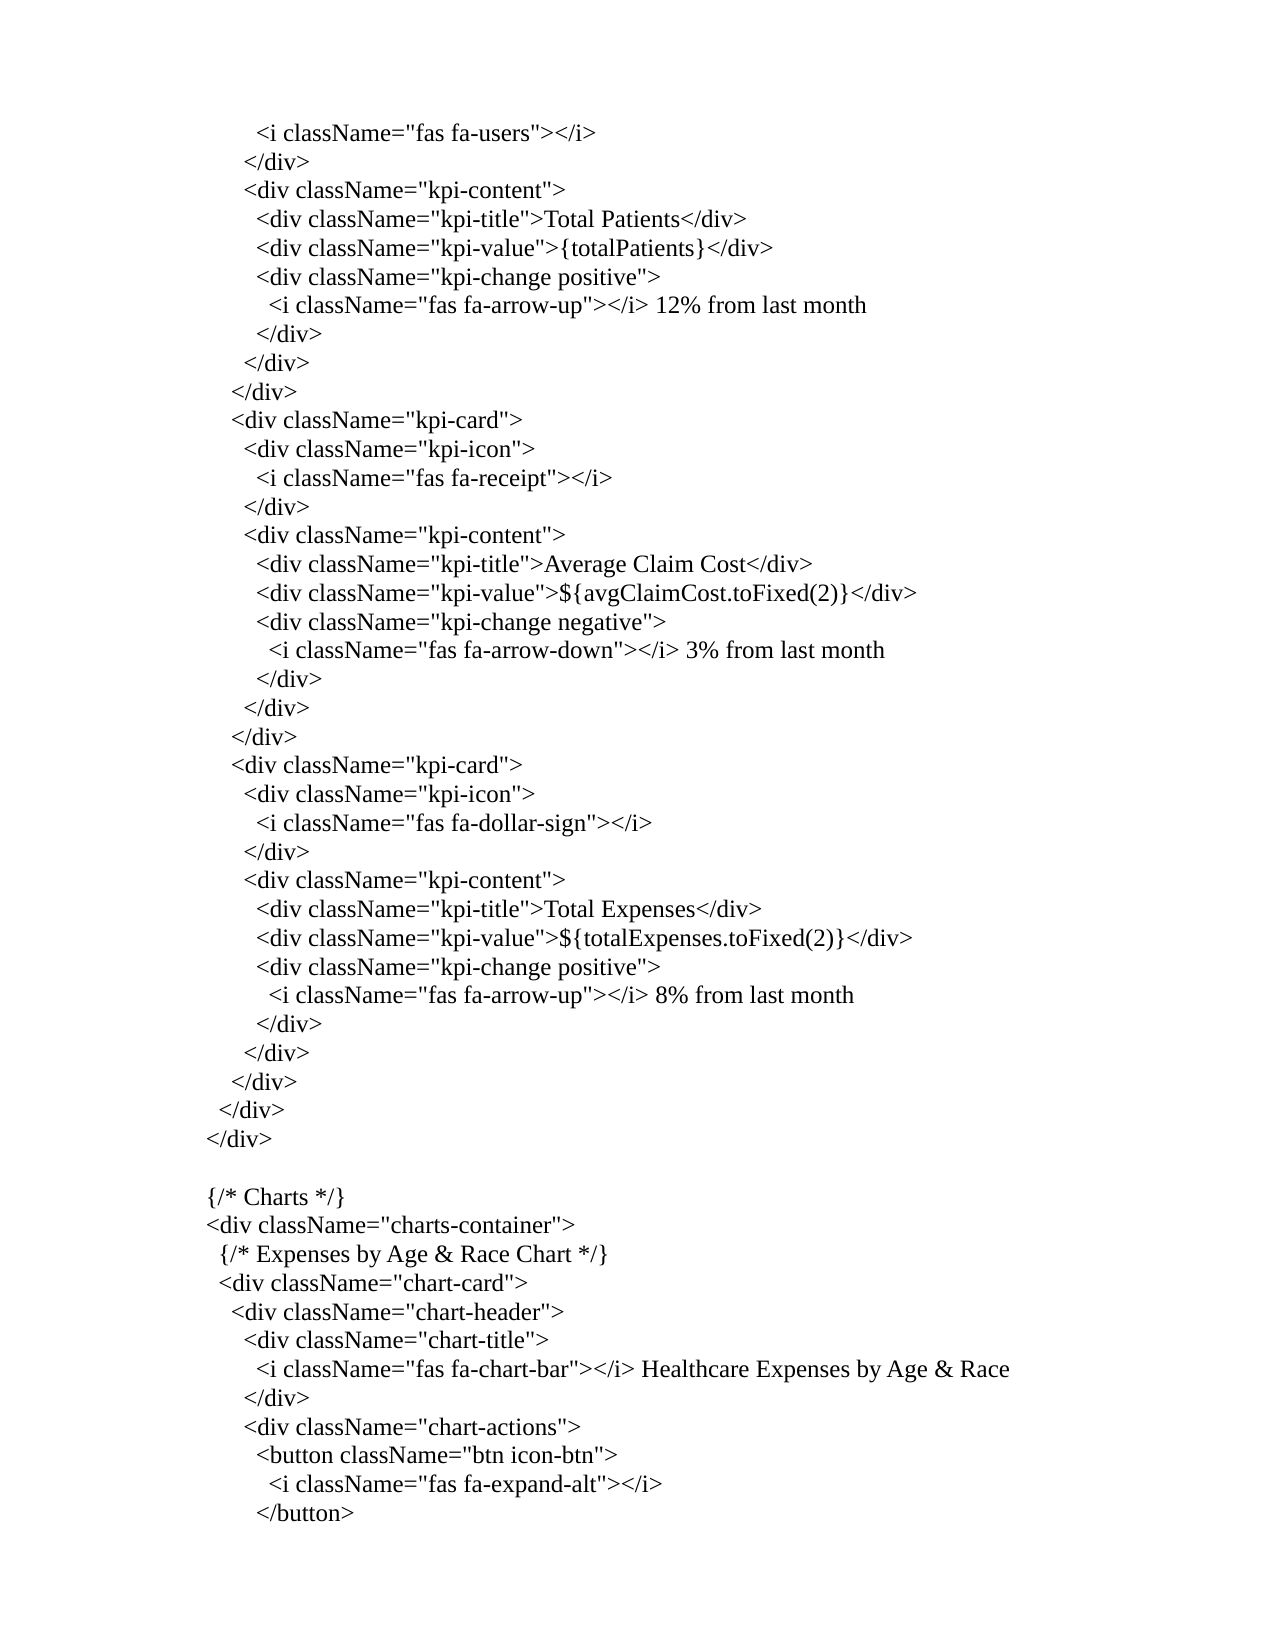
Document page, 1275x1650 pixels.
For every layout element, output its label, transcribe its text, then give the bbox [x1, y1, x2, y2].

text </button> [118, 1498, 1157, 1527]
text </div> [118, 1383, 1157, 1412]
text <i className="fas fa-arrow-up"></i> 12% from last month [118, 291, 1157, 319]
text <div className="charts-container"> [118, 1211, 1157, 1239]
text <div className="kpi-icon"> [118, 779, 1157, 808]
text <div className="kpi-content"> [118, 866, 1157, 894]
text </div> [118, 1009, 1157, 1038]
text </div> [118, 1096, 1157, 1124]
text <div className="kpi-card"> [118, 406, 1157, 434]
text <div className="kpi-value">${totalExpenses.toFixed(2)}</div> [118, 923, 1157, 952]
text <i className="fas fa-users"></i> [118, 118, 1157, 147]
text <div className="chart-title"> [118, 1326, 1157, 1354]
text <i className="fas fa-expand-alt"></i> [118, 1469, 1157, 1498]
text <div className="kpi-title">Average Claim Cost</div> [118, 549, 1157, 578]
text <div className="kpi-title">Total Expenses</div> [118, 894, 1157, 923]
text <div className="kpi-change negative"> [118, 607, 1157, 636]
text </div> [118, 348, 1157, 377]
text <div className="kpi-change positive"> [118, 262, 1157, 291]
text <div className="kpi-change positive"> [118, 952, 1157, 981]
text </div> [118, 1038, 1157, 1067]
text <i className="fas fa-dollar-sign"></i> [118, 808, 1157, 837]
text <div className="kpi-content"> [118, 176, 1157, 204]
text </div> [118, 147, 1157, 176]
text </div> [118, 377, 1157, 406]
text </div> [118, 1067, 1157, 1096]
text <div className="kpi-value">{totalPatients}</div> [118, 233, 1157, 262]
text <i className="fas fa-arrow-up"></i> 8% from last month [118, 981, 1157, 1009]
text {/* Expenses by Age & Race Chart */} [118, 1239, 1157, 1268]
text </div> [118, 722, 1157, 751]
text <div className="kpi-value">${avgClaimCost.toFixed(2)}</div> [118, 578, 1157, 607]
text <div className="kpi-card"> [118, 751, 1157, 779]
text <div className="kpi-content"> [118, 521, 1157, 549]
text {/* Charts */} [118, 1182, 1157, 1211]
text </div> [118, 319, 1157, 348]
text <div className="chart-actions"> [118, 1412, 1157, 1441]
text <div className="chart-header"> [118, 1297, 1157, 1326]
text <div className="chart-card"> [118, 1268, 1157, 1297]
text </div> [118, 1124, 1157, 1153]
text </div> [118, 492, 1157, 521]
text </div> [118, 837, 1157, 866]
text <div className="kpi-title">Total Patients</div> [118, 204, 1157, 233]
text <button className="btn icon-btn"> [118, 1441, 1157, 1469]
text <i className="fas fa-chart-bar"></i> Healthcare Expenses by Age & Race [118, 1354, 1157, 1383]
text </div> [118, 693, 1157, 722]
text <i className="fas fa-receipt"></i> [118, 463, 1157, 492]
text </div> [118, 664, 1157, 693]
text <div className="kpi-icon"> [118, 434, 1157, 463]
text <i className="fas fa-arrow-down"></i> 3% from last month [118, 636, 1157, 664]
